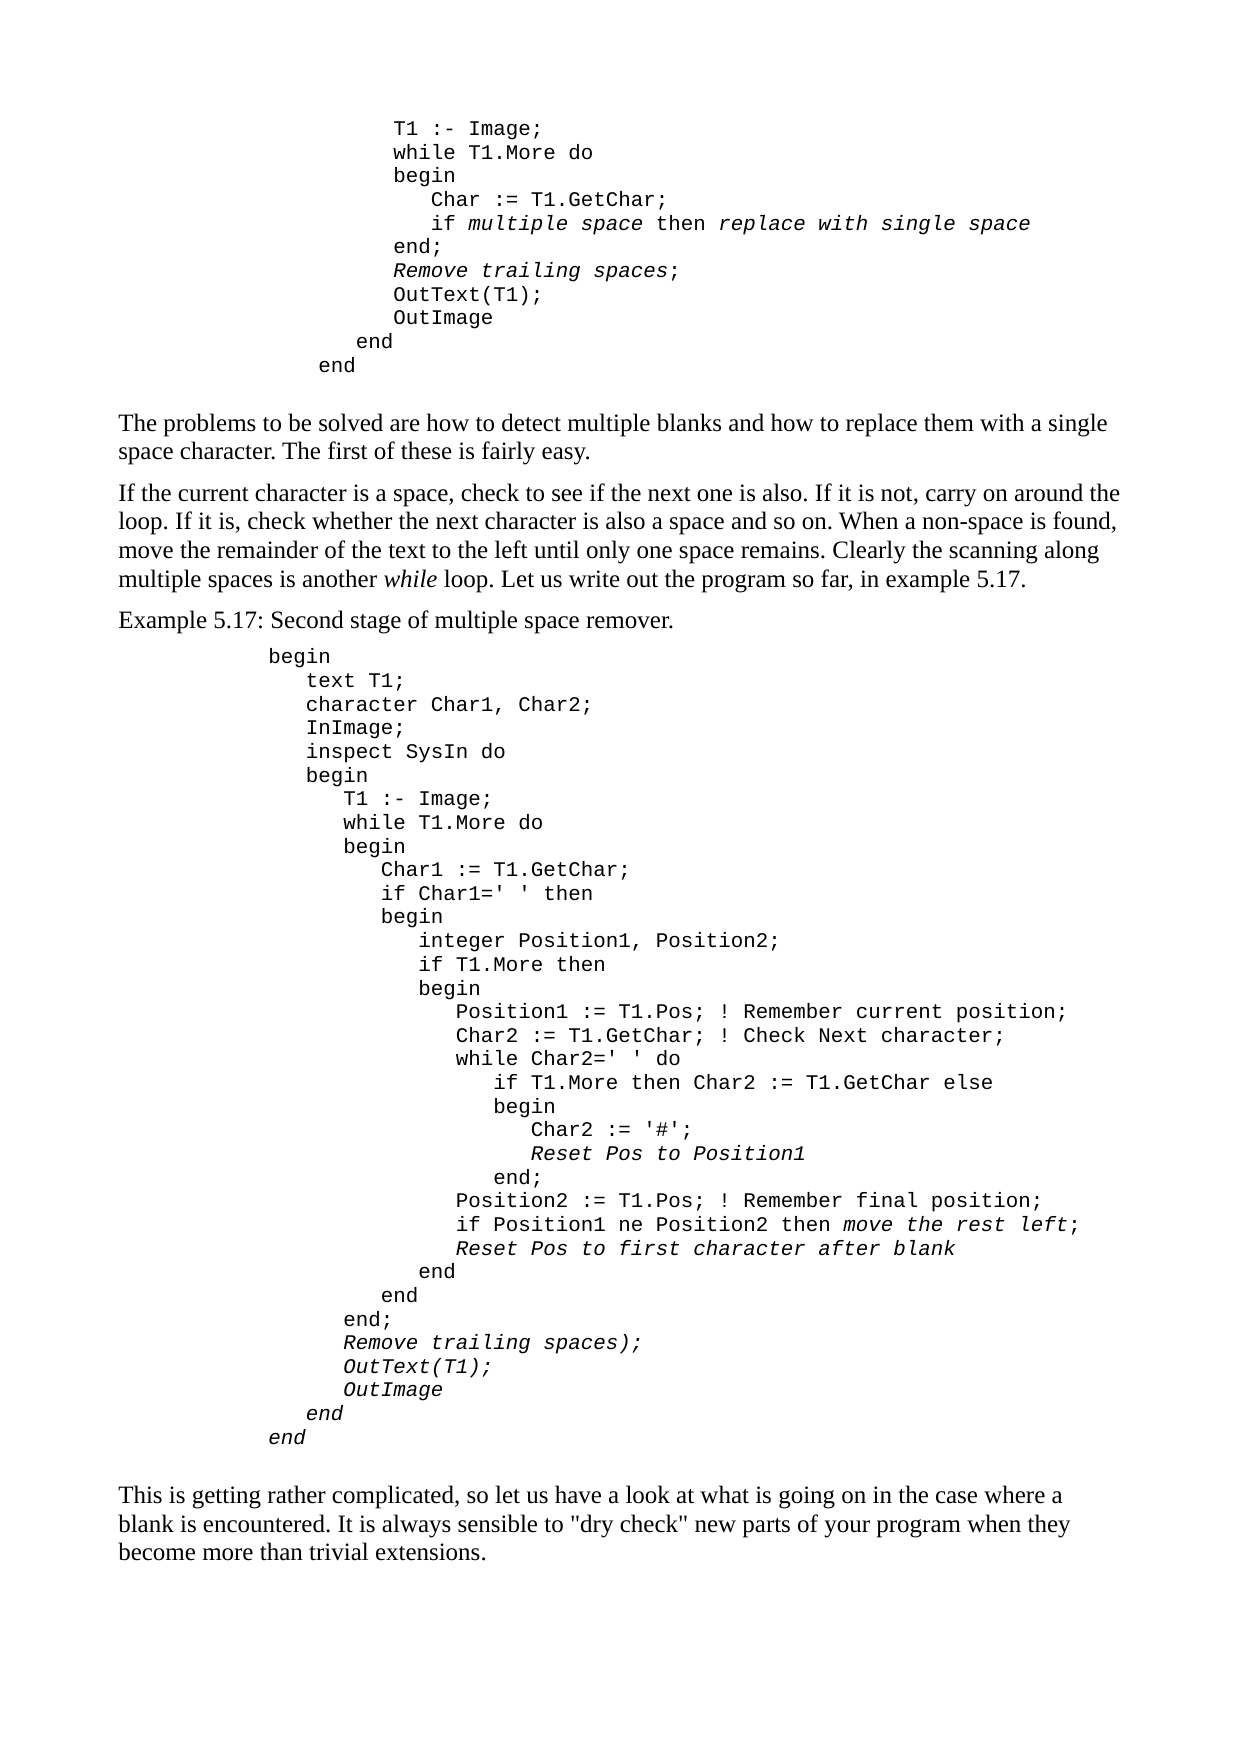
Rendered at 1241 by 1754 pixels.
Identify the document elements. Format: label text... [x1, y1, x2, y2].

text If the current character is a space, check to see if the next one is also. If it is not, carry on around the loop. If it is, check whether the next character is also a space and so on. When a non-space is found, move the remainder of the text to the left until only one space remains. Clearly the scanning along multiple spaces is another while loop. Let us write out the program so far, in example 5.17. [118, 478, 1122, 593]
text character Char1, Char2; [118, 694, 1122, 717]
text begin [118, 646, 1122, 670]
text end [118, 354, 1122, 378]
text begin [118, 1096, 1122, 1119]
text Char1 := T1.GetChar; [118, 859, 1122, 883]
text end; [118, 1167, 1122, 1190]
text begin [118, 907, 1122, 930]
text inspect SysIn do [118, 741, 1122, 765]
text OutText(T1); [118, 284, 1122, 307]
text while T1.More do [118, 812, 1122, 836]
text end [118, 1427, 1122, 1450]
text if T1.More then [118, 954, 1122, 977]
text while Char2=' ' do [118, 1048, 1122, 1072]
text begin [118, 765, 1122, 788]
text begin [118, 165, 1122, 189]
text if T1.More then Char2 := T1.GetChar else [118, 1072, 1122, 1096]
text T1 :- Image; [118, 118, 1122, 142]
text This is getting rather complicated, so let us have a look at what is going on in the case where a blank is encountered. It is always sensible to "dry check" new parts of your program when they become more than trivial extensions. [118, 1480, 1122, 1566]
text OutImage [118, 307, 1122, 331]
text begin [118, 977, 1122, 1001]
text Reset Pos to Position1 [118, 1143, 1122, 1167]
text Position1 := T1.Pos; ! Remember current position; [118, 1001, 1122, 1025]
text end [118, 1403, 1122, 1427]
text InImage; [118, 717, 1122, 741]
text if Char1=' ' then [118, 883, 1122, 907]
text OutText(T1); [118, 1356, 1122, 1379]
text The problems to be solved are how to detect multiple blanks and how to replace them with a single space character. The first of these is fairly easy. [118, 408, 1122, 465]
text end; [118, 236, 1122, 260]
text Remove trailing spaces; [118, 260, 1122, 284]
text while T1.More do [118, 142, 1122, 165]
text Reset Pos to first character after blank [118, 1238, 1122, 1261]
text end [118, 1261, 1122, 1285]
text Remove trailing spaces); [118, 1332, 1122, 1356]
text if Position1 ne Position2 then move the rest left; [118, 1214, 1122, 1238]
text OutImage [118, 1379, 1122, 1403]
text integer Position1, Position2; [118, 930, 1122, 954]
text T1 :- Image; [118, 788, 1122, 812]
text Example 5.17: Second stage of multiple space remover. [118, 605, 1122, 634]
text Char2 := '#'; [118, 1119, 1122, 1143]
text if multiple space then replace with single space [118, 213, 1122, 236]
text end [118, 331, 1122, 354]
text Char2 := T1.GetChar; ! Check Next character; [118, 1025, 1122, 1048]
text Position2 := T1.Pos; ! Remember final position; [118, 1190, 1122, 1214]
text begin [118, 836, 1122, 859]
text text T1; [118, 670, 1122, 694]
text Char := T1.GetChar; [118, 189, 1122, 213]
text end [118, 1285, 1122, 1308]
text end; [118, 1308, 1122, 1332]
